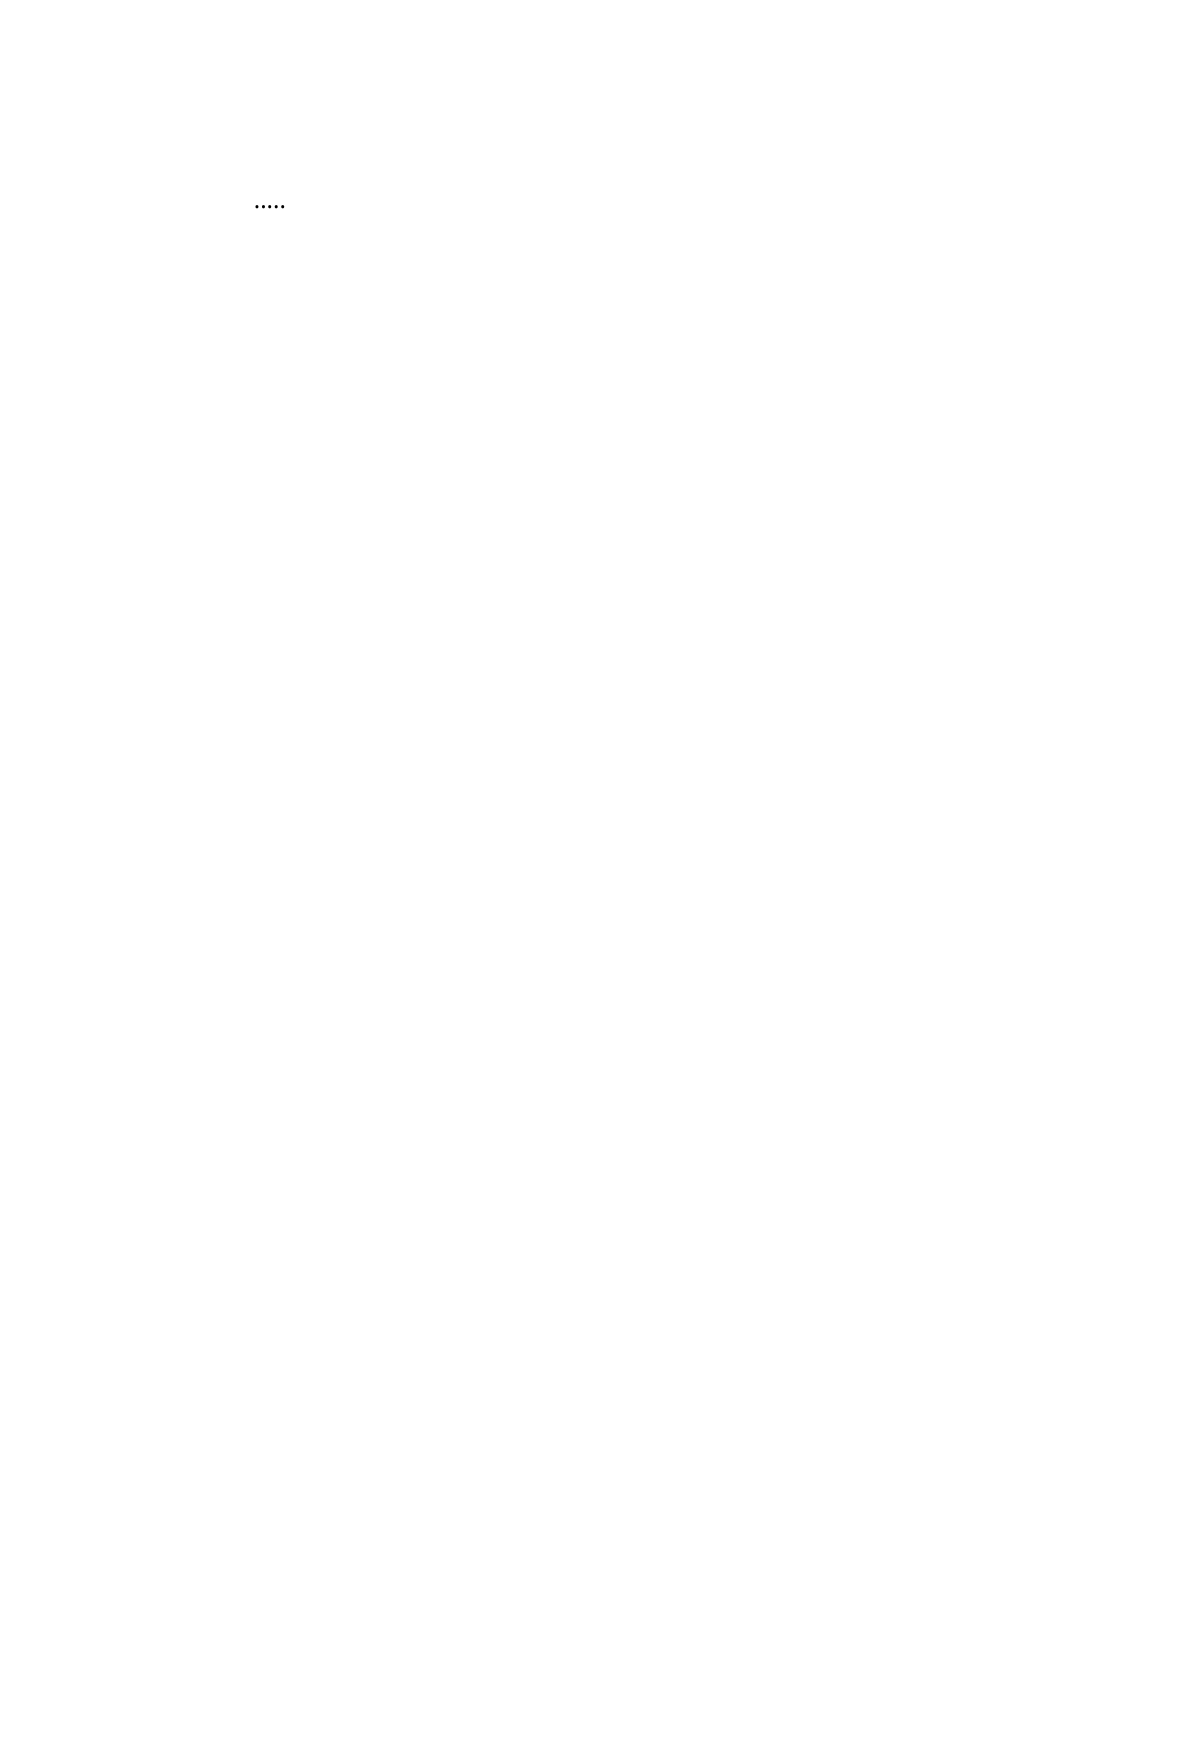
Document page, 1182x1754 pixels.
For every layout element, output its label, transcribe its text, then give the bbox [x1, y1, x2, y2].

list ..... [254, 183, 1110, 216]
